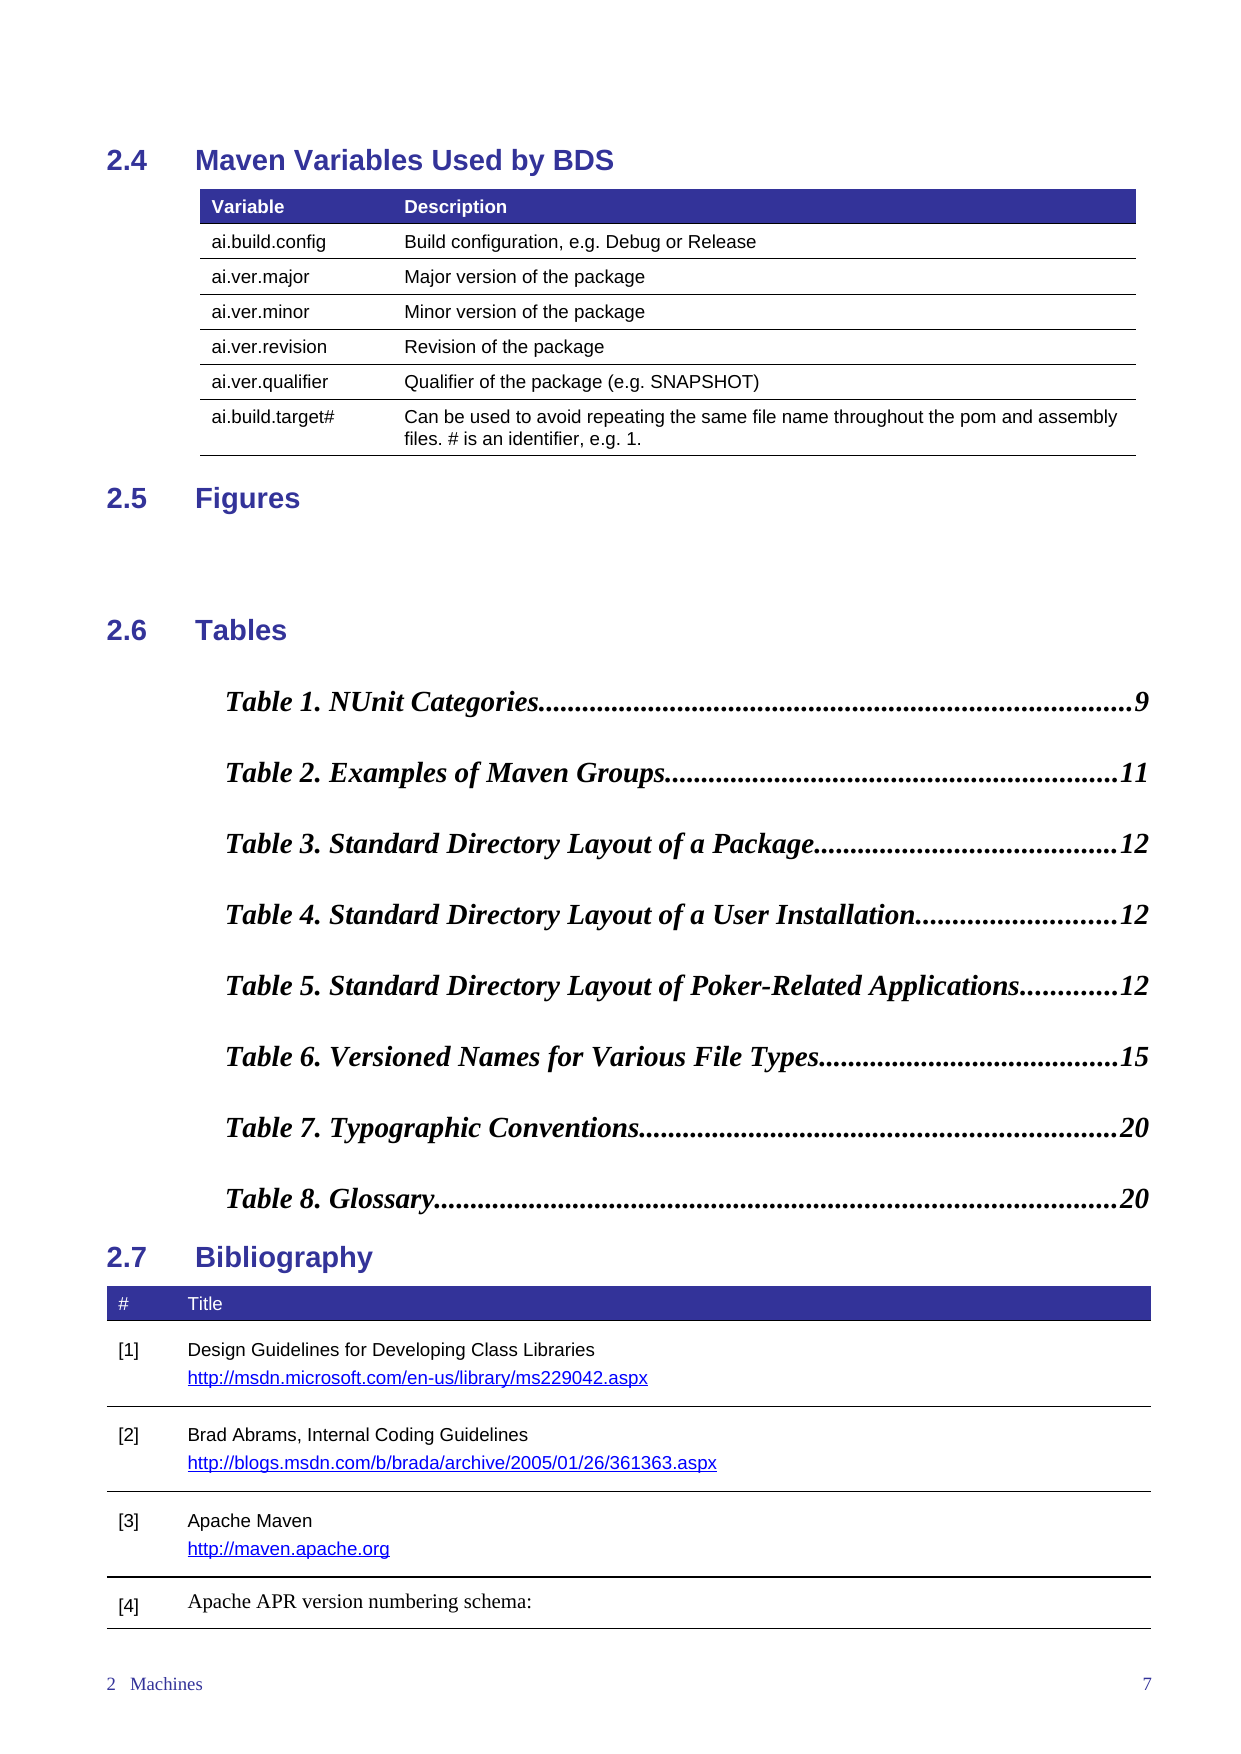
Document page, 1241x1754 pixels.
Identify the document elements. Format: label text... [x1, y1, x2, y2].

table_cell Build configuration, e.g. Debug or Release [393, 224, 1136, 258]
table_cell ai.ver.minor [200, 295, 393, 328]
table_cell [4] [107, 1578, 176, 1628]
table_cell Minor version of the package [393, 295, 1136, 328]
text Table 5. Standard Directory Layout of Poker-Related Applications 12 [224, 968, 1152, 1002]
table_cell Can be used to avoid repeating the same file name throughout the pom and assembly files. # is an identifier, e.g. 1. [393, 400, 1136, 455]
text Table 6. Versioned Names for Various File Types 15 [224, 1039, 1152, 1073]
text Table 2. Examples of Maven Groups 11 [224, 755, 1152, 789]
table_cell Revision of the package [393, 330, 1136, 364]
text Table 3. Standard Directory Layout of a Package 12 [224, 826, 1152, 860]
table_cell Brad Abrams, Internal Coding Guidelines http://blogs.msdn.com/b/brada/archive/2005/01/26/361363.aspx [176, 1407, 1151, 1491]
text Table 8. Glossary 20 [224, 1181, 1152, 1215]
text Table 4. Standard Directory Layout of a User Installation 12 [224, 897, 1152, 931]
table_cell ai.ver.qualifier [200, 365, 393, 399]
subtitle Bibliography [106, 1240, 1152, 1273]
table_header Title [176, 1286, 1151, 1320]
table_cell Qualifier of the package (e.g. SNAPSHOT) [393, 365, 1136, 399]
table_cell Apache APR version numbering schema: [176, 1578, 1151, 1628]
text Table 1. NUnit Categories 9 [224, 684, 1152, 718]
table_header Description [393, 189, 1136, 223]
table_cell [1] [107, 1321, 176, 1406]
table_cell Major version of the package [393, 259, 1136, 293]
text Table 7. Typographic Conventions 20 [224, 1110, 1152, 1144]
table_cell Apache Maven http://maven.apache.org [176, 1492, 1151, 1576]
table_header # [107, 1286, 176, 1320]
table_cell ai.build.config [200, 224, 393, 258]
table_cell [2] [107, 1407, 176, 1491]
subtitle Maven Variables Used by BDS [106, 143, 1152, 177]
table_cell Design Guidelines for Developing Class Libraries http://msdn.microsoft.com/en-us/library/ms229042.aspx [176, 1321, 1151, 1406]
subtitle Tables [106, 613, 1152, 647]
table_cell ai.ver.major [200, 259, 393, 293]
table_cell ai.build.target# [200, 400, 393, 455]
table_cell ai.ver.revision [200, 330, 393, 364]
subtitle Figures [106, 481, 1152, 515]
table_header Variable [200, 189, 393, 223]
table_cell [3] [107, 1492, 176, 1576]
